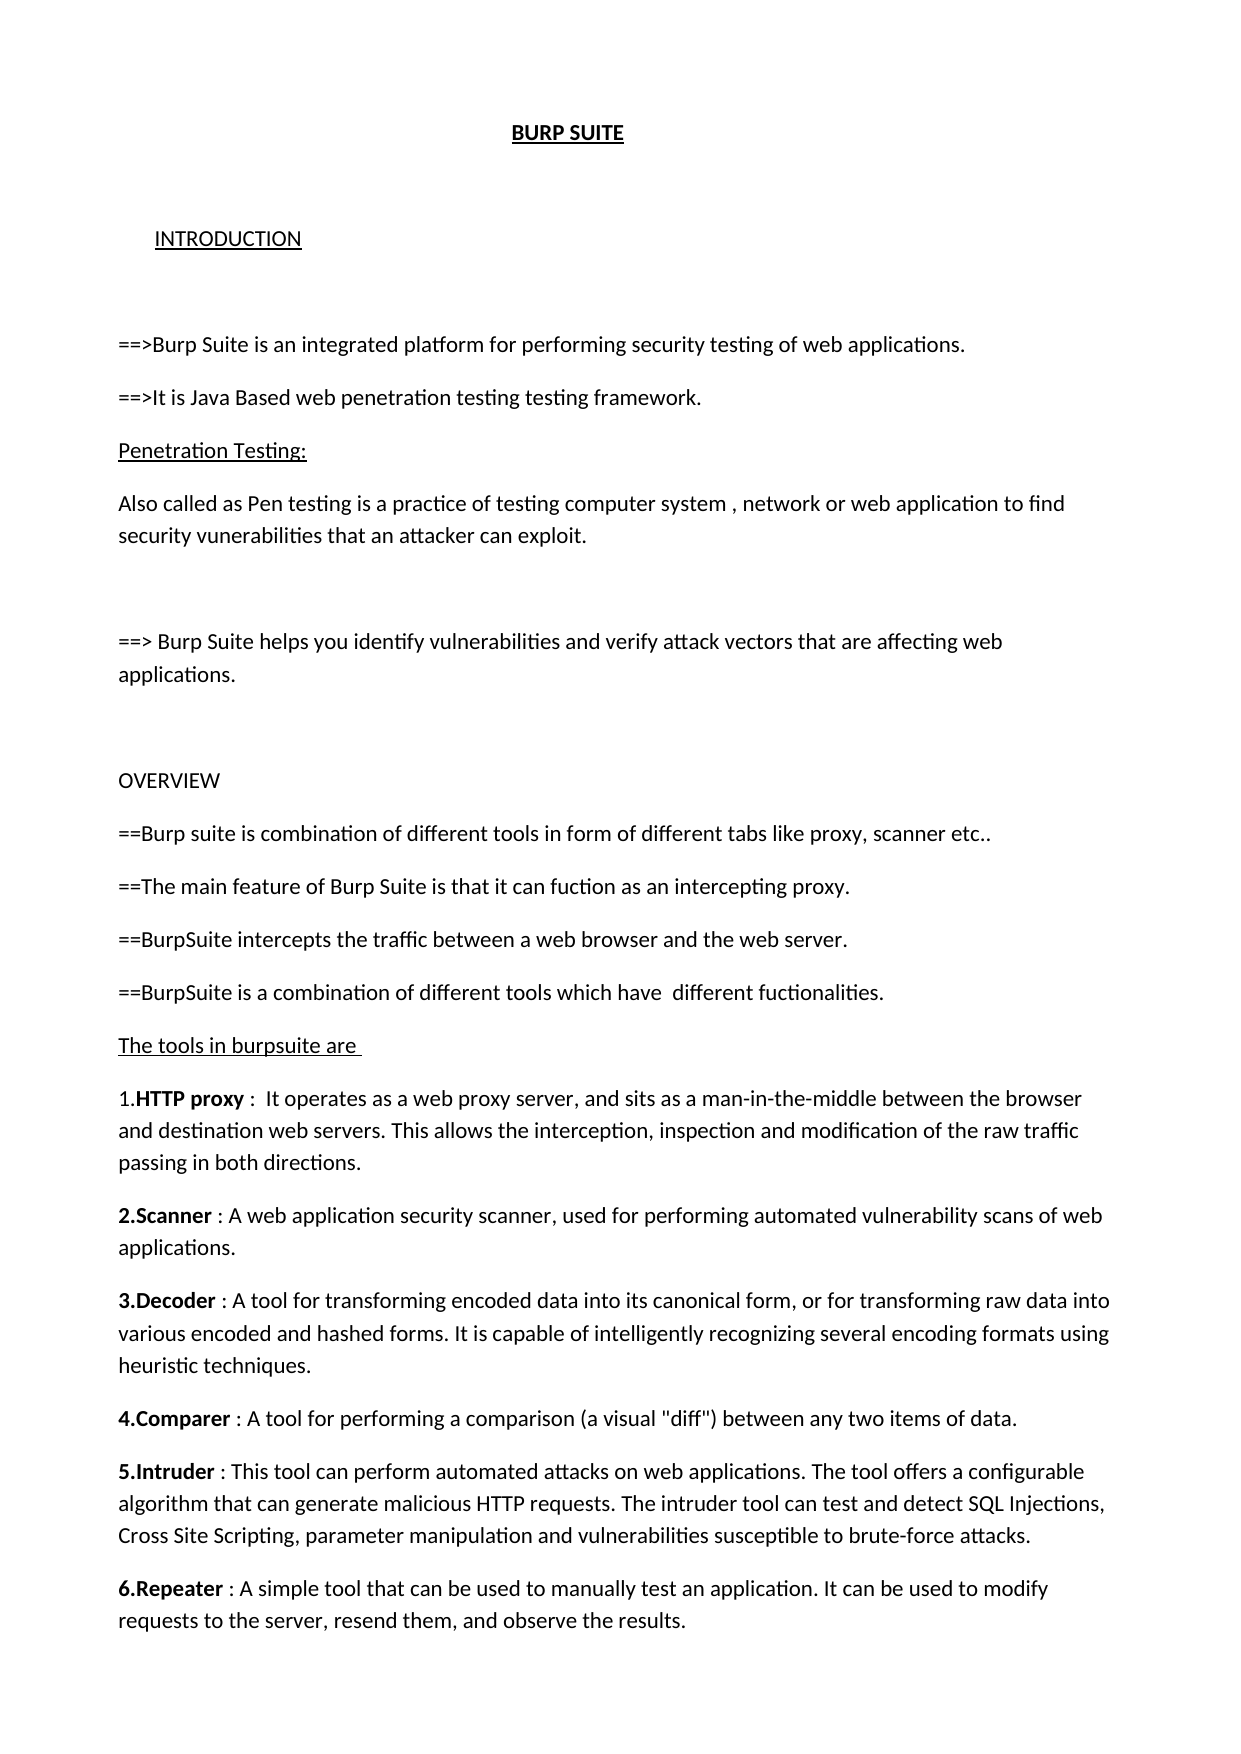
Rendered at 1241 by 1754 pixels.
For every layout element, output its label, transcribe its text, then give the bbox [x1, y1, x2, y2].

text 3.Decoder : A tool for transforming encoded data into its canonical form, or for transforming raw data into various encoded and hashed forms. It is capable of intelligently recognizing several encoding formats using heuristic techniques. [118, 1286, 1122, 1379]
text ==Burp suite is combination of different tools in form of different tabs like proxy, scanner etc.. [118, 819, 1122, 847]
text ==The main feature of Burp Suite is that it can fuction as an intercepting proxy. [118, 872, 1122, 900]
text ==> Burp Suite helps you identify vulnerabilities and verify attack vectors that are affecting web applications. [118, 627, 1122, 688]
text 6.Repeater : A simple tool that can be used to manually test an application. It can be used to modify requests to the server, resend them, and observe the results. [118, 1574, 1122, 1634]
text ==>Burp Suite is an integrated platform for performing security testing of web applications. [118, 330, 1122, 358]
text Penetration Testing: [118, 436, 1122, 464]
text 4.Comparer : A tool for performing a comparison (a visual "diff") between any two items of data. [118, 1404, 1122, 1432]
text BURP SUITE [118, 118, 1122, 146]
text ==BurpSuite intercepts the traffic between a web browser and the web server. [118, 925, 1122, 953]
text OVERVIEW [118, 766, 1122, 794]
text ==>It is Java Based web penetration testing testing framework. [118, 383, 1122, 411]
text ==BurpSuite is a combination of different tools which have different fuctionalities. [118, 978, 1122, 1006]
text The tools in burpsuite are [118, 1031, 1122, 1059]
text Also called as Pen testing is a practice of testing computer system , network or web application to find security vunerabilities that an attacker can exploit. [118, 489, 1122, 549]
text 2.Scanner : A web application security scanner, used for performing automated vulnerability scans of web applications. [118, 1201, 1122, 1261]
text INTRODUCTION [118, 224, 1122, 252]
text 1.HTTP proxy : It operates as a web proxy server, and sits as a man-in-the-middle between the browser and destination web servers. This allows the interception, inspection and modification of the raw traffic passing in both directions. [118, 1084, 1122, 1176]
text 5.Intruder : This tool can perform automated attacks on web applications. The tool offers a configurable algorithm that can generate malicious HTTP requests. The intruder tool can test and detect SQL Injections, Cross Site Scripting, parameter manipulation and vulnerabilities susceptible to brute-force attacks. [118, 1457, 1122, 1549]
